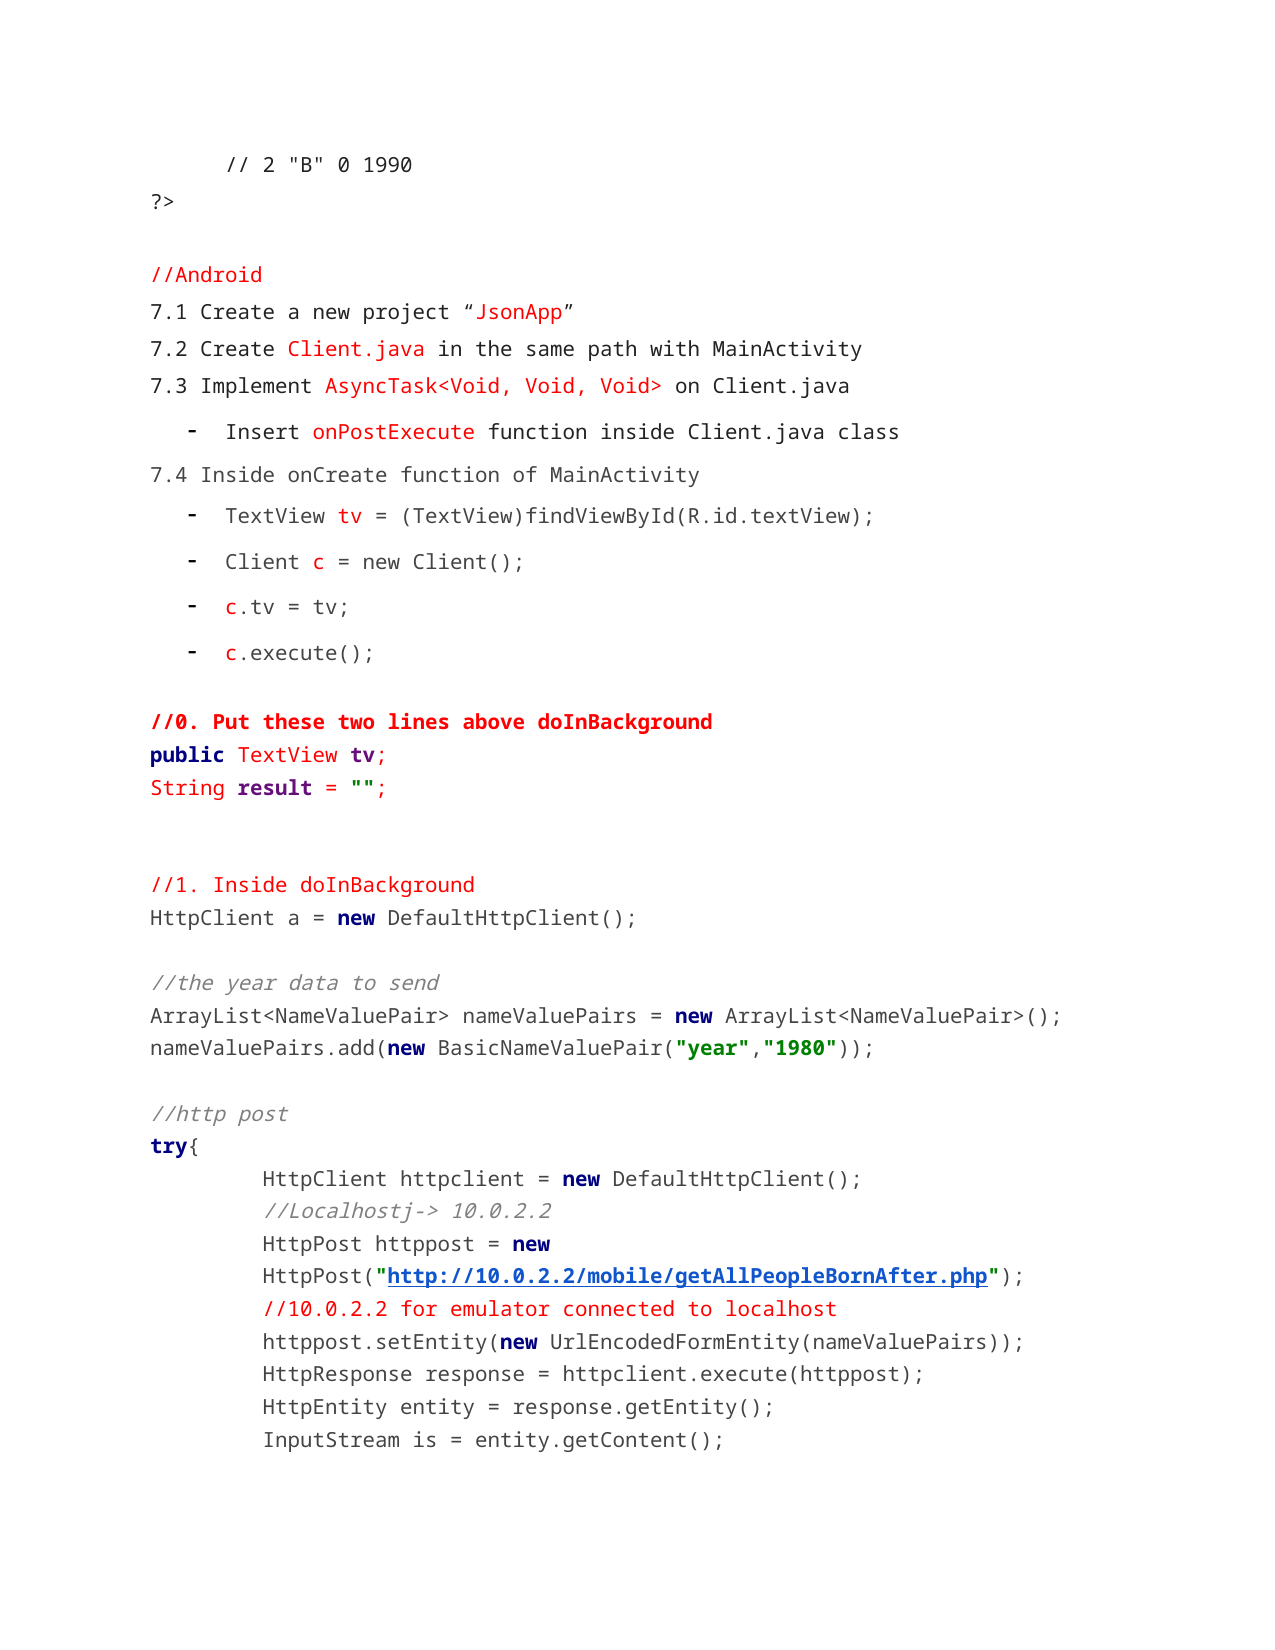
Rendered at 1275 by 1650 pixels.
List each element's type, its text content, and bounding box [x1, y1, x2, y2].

text // 2 "B" 0 1990 [225, 150, 1125, 178]
text nameValuePairs.add(new BasicNameValuePair("year","1980")); [150, 1033, 1125, 1062]
list TextView tv = (TextView)findViewById(R.id.textView); [187, 492, 1125, 532]
text 7.4 Inside onCreate function of MainActivity [150, 460, 1125, 488]
text //0. Put these two lines above doInBackground [150, 707, 1125, 736]
text //http post [150, 1099, 1125, 1127]
list Insert onPostExecute function inside Client.java class [187, 408, 1125, 448]
text HttpResponse response = httpclient.execute(httppost); [225, 1359, 1125, 1388]
text ?> [150, 187, 1125, 215]
text ArrayList<NameValuePair> nameValuePairs = new ArrayList<NameValuePair>(); [150, 1001, 1125, 1029]
text //Android [150, 261, 1125, 289]
text HttpPost("http://10.0.2.2/mobile/getAllPeopleBornAfter.php"); [225, 1262, 1125, 1290]
text try{ [150, 1131, 1125, 1160]
text 7.3 Implement AsyncTask<Void, Void, Void> on Client.java [150, 371, 1125, 400]
text public TextView tv; [150, 740, 1125, 768]
text HttpEntity entity = response.getEntity(); [225, 1392, 1125, 1421]
text HttpClient a = new DefaultHttpClient(); [150, 903, 1125, 931]
list Client c = new Client(); [187, 538, 1125, 578]
text 7.1 Create a new project “JsonApp” [150, 297, 1125, 326]
text //Localhostj-> 10.0.2.2 [225, 1196, 1125, 1225]
text String result = ""; [150, 773, 1125, 801]
text 7.2 Create Client.java in the same path with MainActivity [150, 334, 1125, 363]
list c.execute(); [187, 629, 1125, 669]
text //10.0.2.2 for emulator connected to localhost [225, 1294, 1125, 1323]
text httppost.setEntity(new UrlEncodedFormEntity(nameValuePairs)); [225, 1327, 1125, 1355]
text //1. Inside doInBackground [150, 870, 1125, 899]
text InputStream is = entity.getContent(); [225, 1425, 1125, 1453]
list c.tv = tv; [187, 583, 1125, 623]
text HttpPost httppost = new [225, 1229, 1125, 1257]
text //the year data to send [150, 968, 1125, 997]
text HttpClient httpclient = new DefaultHttpClient(); [225, 1164, 1125, 1192]
